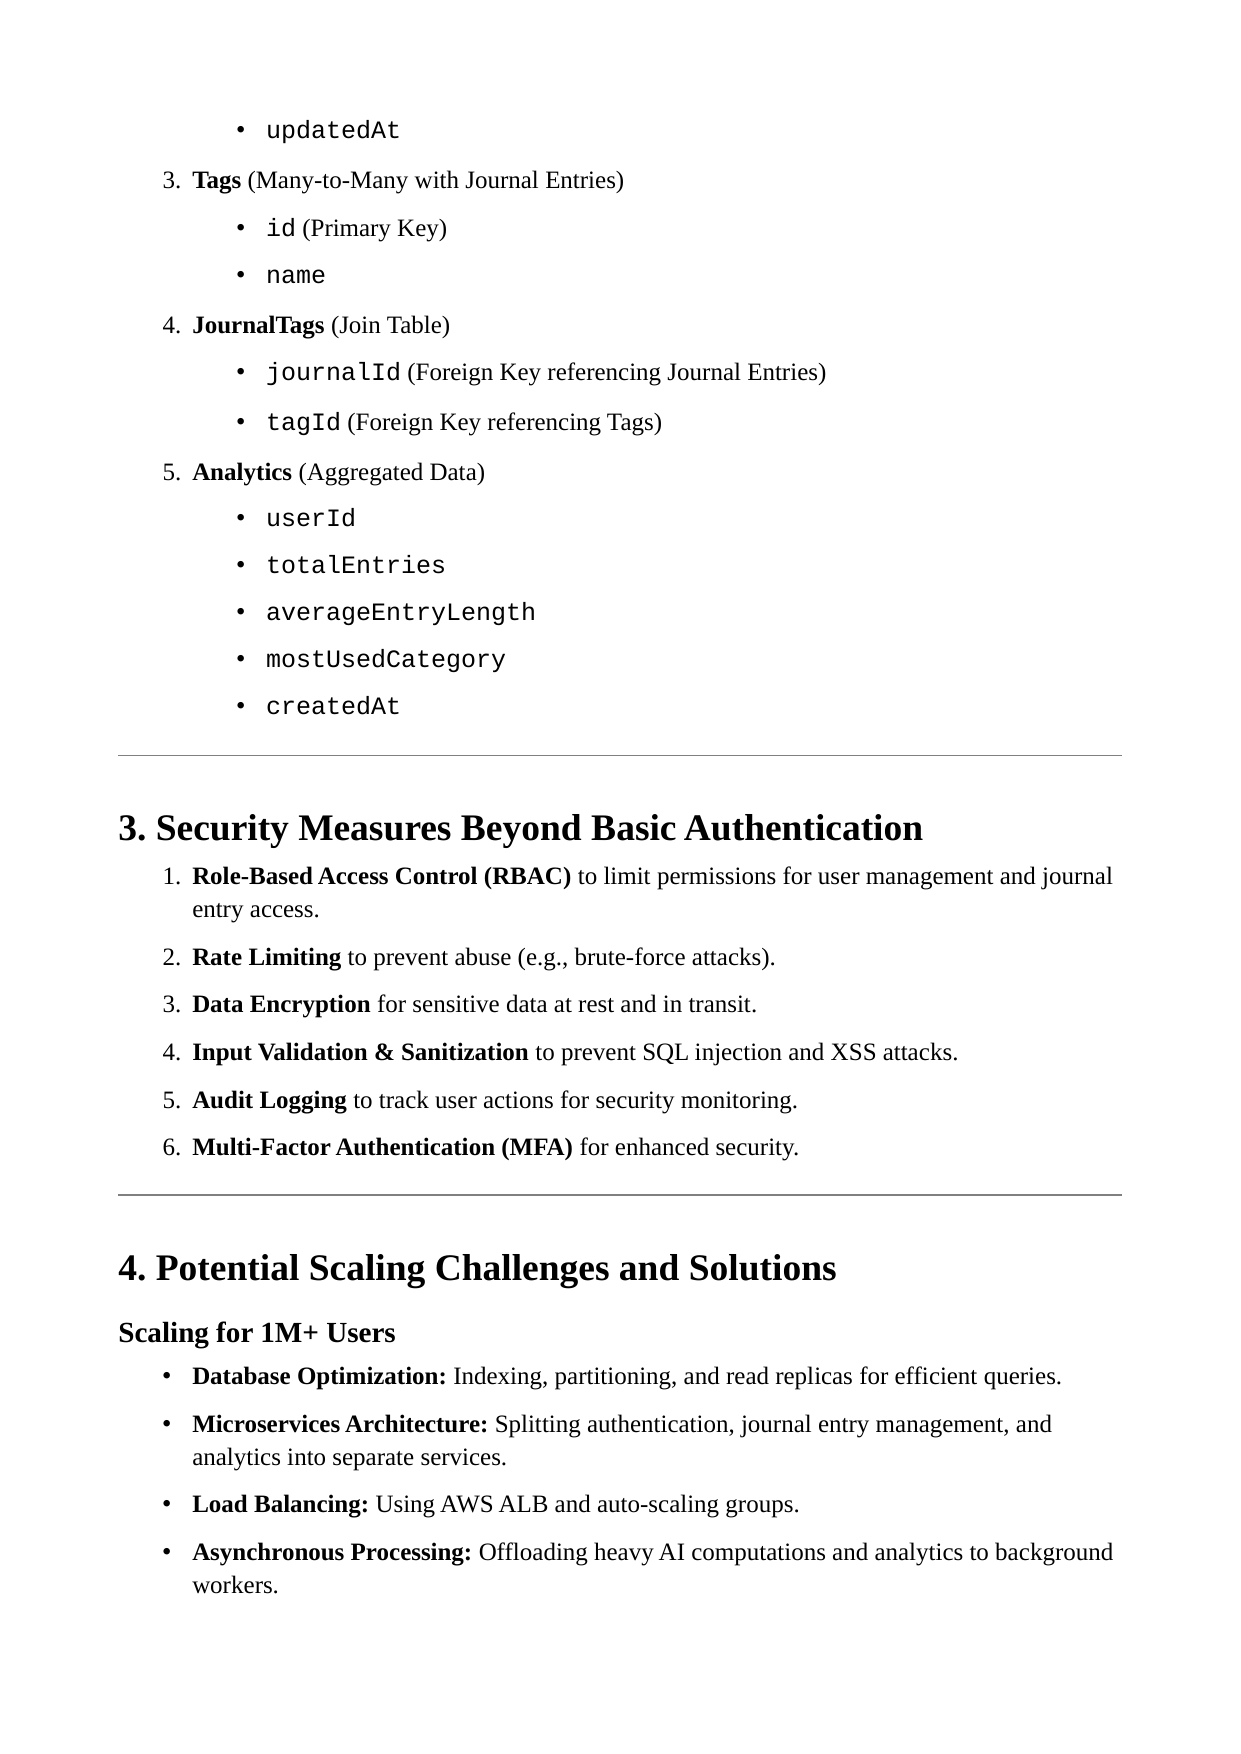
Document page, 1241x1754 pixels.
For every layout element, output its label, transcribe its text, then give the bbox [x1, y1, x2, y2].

list Input Validation & Sanitization to prevent SQL injection and XSS attacks. [162, 1037, 1122, 1066]
list totalEntries [236, 552, 1122, 581]
list Analytics (Aggregated Data) [162, 457, 1122, 486]
list Tags (Many-to-Many with Journal Entries) [162, 165, 1122, 194]
list JournalTags (Join Table) [162, 310, 1122, 339]
list Load Balancing: Using AWS ALB and auto-scaling groups. [162, 1489, 1122, 1518]
subtitle 3. Security Measures Beyond Basic Authentication [118, 806, 1122, 849]
list Database Optimization: Indexing, partitioning, and read replicas for efficient queries. [162, 1361, 1122, 1390]
list mostUsedCategory [236, 646, 1122, 675]
list Rate Limiting to prevent abuse (e.g., brute-force attacks). [162, 942, 1122, 971]
subtitle 4. Potential Scaling Challenges and Solutions [118, 1245, 1122, 1288]
list journalId (Foreign Key referencing Journal Entries) [236, 357, 1122, 388]
list tagId (Foreign Key referencing Tags) [236, 407, 1122, 438]
list name [236, 263, 1122, 291]
subtitle Scaling for 1M+ Users [118, 1315, 1122, 1349]
list Multi-Factor Authentication (MFA) for enhanced security. [162, 1132, 1122, 1161]
list Microservices Architecture: Splitting authentication, journal entry management, and analytics into separate services. [162, 1409, 1122, 1471]
list Audit Logging to track user actions for security monitoring. [162, 1085, 1122, 1113]
list Data Encryption for sensitive data at rest and in transit. [162, 989, 1122, 1018]
list createdAt [236, 693, 1122, 722]
list averageEntryLength [236, 599, 1122, 628]
list Role-Based Access Control (RBAC) to limit permissions for user management and journal entry access. [162, 861, 1122, 923]
list userId [236, 505, 1122, 533]
list id (Primary Key) [236, 213, 1122, 244]
list Asynchronous Processing: Offloading heavy AI computations and analytics to background workers. [162, 1537, 1122, 1599]
list updatedAt [236, 118, 1122, 146]
